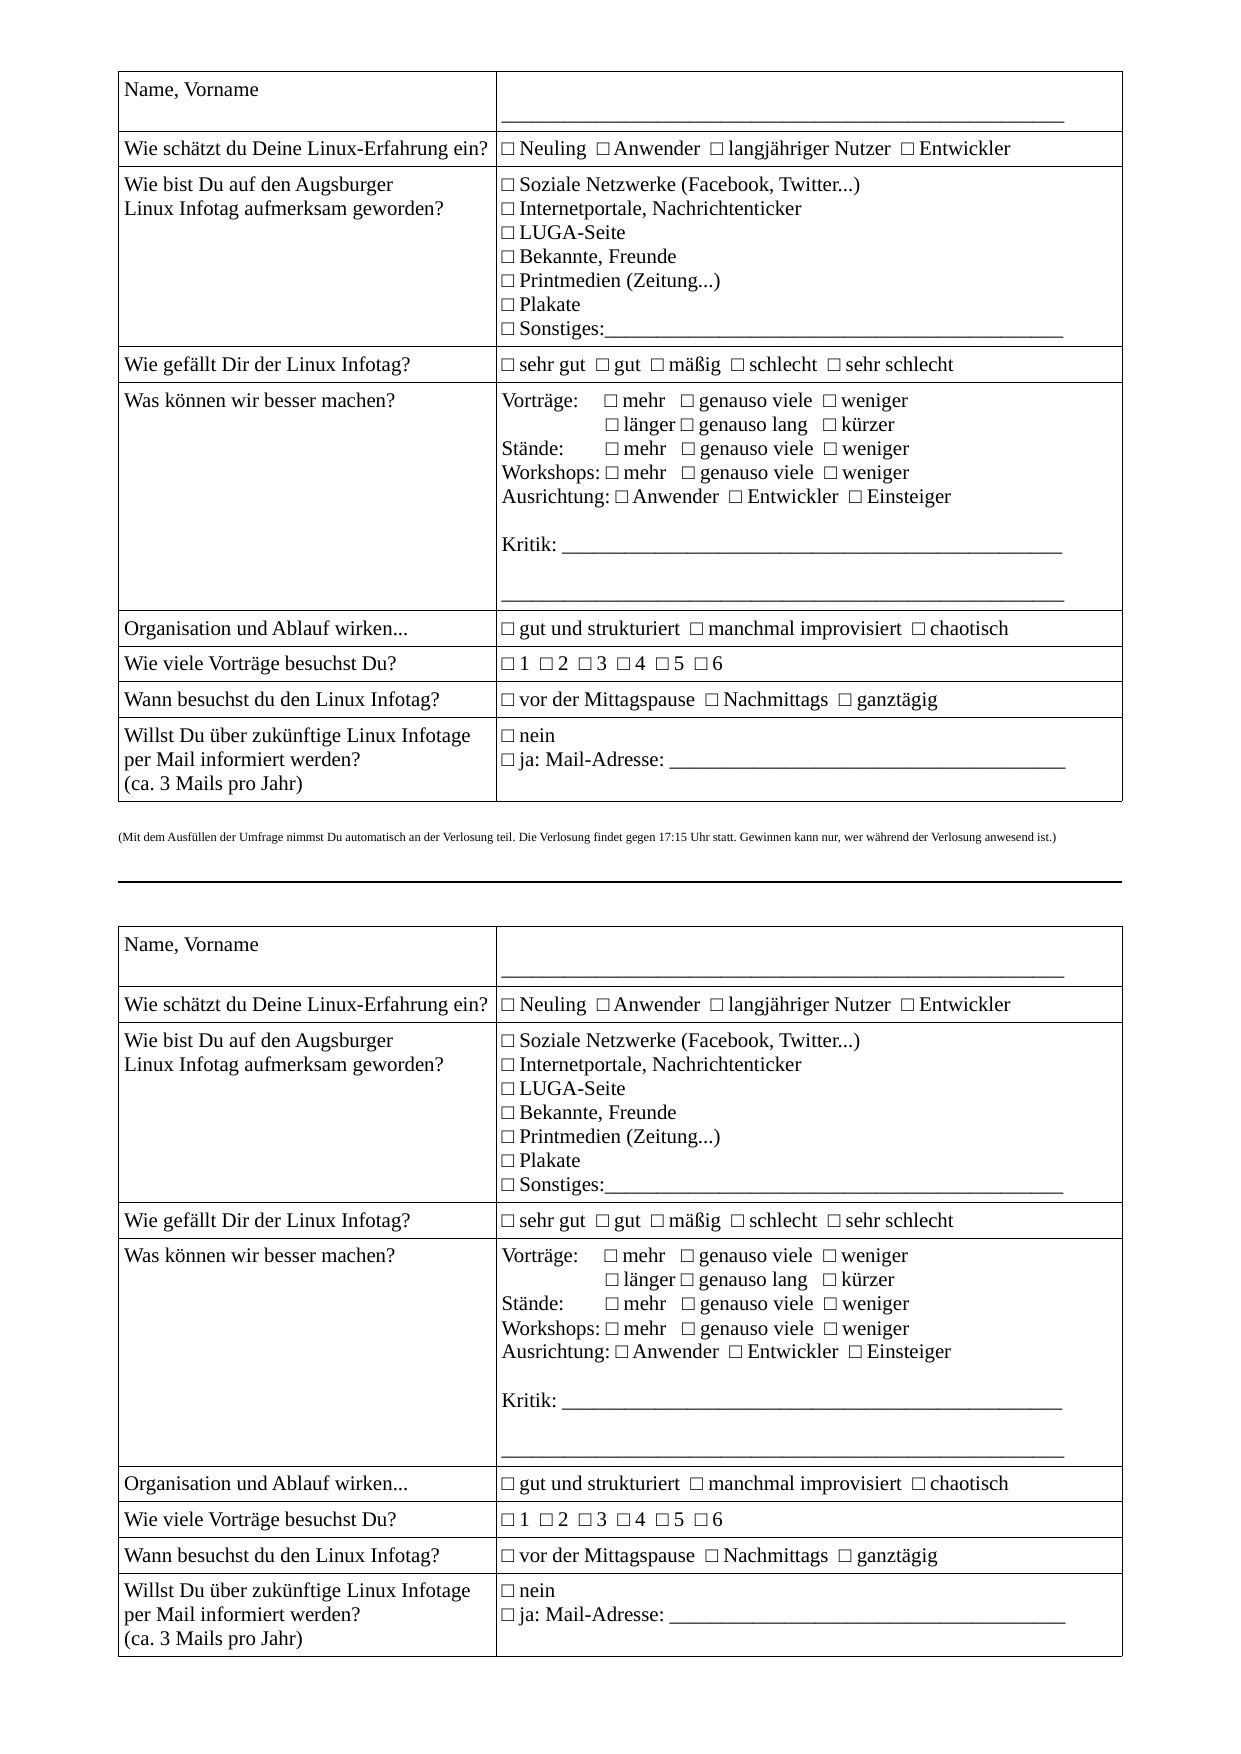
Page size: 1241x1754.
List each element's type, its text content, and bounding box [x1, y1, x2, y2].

table_cell Wie gefällt Dir der Linux Infotag? [119, 347, 496, 382]
table_cell Was können wir besser machen? [119, 383, 496, 610]
table_header Name, Vorname [119, 927, 496, 986]
table_cell Organisation und Ablauf wirken... [119, 611, 496, 646]
table_cell □ 1 □ 2 □ 3 □ 4 □ 5 □ 6 [497, 647, 1122, 681]
table_cell Wie schätzt du Deine Linux-Erfahrung ein? [119, 987, 496, 1022]
text (Mit dem Ausfüllen der Umfrage nimmst Du automatisch an der Verlosung teil. Die Verlosung findet gegen 17:15 Uhr statt. Gewinnen kann nur, wer während der Verlosung anwesend ist.) [118, 829, 1122, 844]
table_cell Vorträge: □ mehr □ genauso viele □ weniger □ länger □ genauso lang □ kürzer Stände: □ mehr □ genauso viele □ weniger Workshops: □ mehr □ genauso viele □ weniger Ausrichtung: □ Anwender □ Entwickler □ Einsteiger Kritik: ________________________________________________ ______________________________________________________ [497, 1239, 1122, 1466]
table_cell Was können wir besser machen? [119, 1239, 496, 1466]
table_cell □ sehr gut □ gut □ mäßig □ schlecht □ sehr schlecht [497, 1203, 1122, 1237]
table_cell □ Soziale Netzwerke (Facebook, Twitter...) □ Internetportale, Nachrichtenticker □ LUGA-Seite □ Bekannte, Freunde □ Printmedien (Zeitung...) □ Plakate □ Sonstiges:____________________________________________ [497, 1023, 1122, 1202]
table_header ______________________________________________________ [497, 927, 1122, 986]
table_cell □ vor der Mittagspause □ Nachmittags □ ganztägig [497, 1538, 1122, 1572]
table_cell Wie bist Du auf den Augsburger Linux Infotag aufmerksam geworden? [119, 1023, 496, 1202]
table_cell □ Neuling □ Anwender □ langjähriger Nutzer □ Entwickler [497, 132, 1122, 166]
table_cell □ gut und strukturiert □ manchmal improvisiert □ chaotisch [497, 1467, 1122, 1501]
table_cell Wann besuchst du den Linux Infotag? [119, 682, 496, 717]
table_cell Wie viele Vorträge besuchst Du? [119, 647, 496, 681]
table_cell □ sehr gut □ gut □ mäßig □ schlecht □ sehr schlecht [497, 347, 1122, 382]
table_cell Vorträge: □ mehr □ genauso viele □ weniger □ länger □ genauso lang □ kürzer Stände: □ mehr □ genauso viele □ weniger Workshops: □ mehr □ genauso viele □ weniger Ausrichtung: □ Anwender □ Entwickler □ Einsteiger Kritik: ________________________________________________ ______________________________________________________ [497, 383, 1122, 610]
table_cell Wie schätzt du Deine Linux-Erfahrung ein? [119, 132, 496, 166]
table_cell Wann besuchst du den Linux Infotag? [119, 1538, 496, 1572]
table_cell Wie gefällt Dir der Linux Infotag? [119, 1203, 496, 1237]
table_cell Wie bist Du auf den Augsburger Linux Infotag aufmerksam geworden? [119, 167, 496, 346]
table_cell Willst Du über zukünftige Linux Infotage per Mail informiert werden? (ca. 3 Mails pro Jahr) [119, 1574, 496, 1656]
table_cell □ nein □ ja: Mail-Adresse: ______________________________________ [497, 718, 1122, 801]
table_cell □ Soziale Netzwerke (Facebook, Twitter...) □ Internetportale, Nachrichtenticker □ LUGA-Seite □ Bekannte, Freunde □ Printmedien (Zeitung...) □ Plakate □ Sonstiges:____________________________________________ [497, 167, 1122, 346]
table_cell Willst Du über zukünftige Linux Infotage per Mail informiert werden? (ca. 3 Mails pro Jahr) [119, 718, 496, 801]
table_cell Wie viele Vorträge besuchst Du? [119, 1502, 496, 1537]
table_cell □ Neuling □ Anwender □ langjähriger Nutzer □ Entwickler [497, 987, 1122, 1022]
table_cell □ vor der Mittagspause □ Nachmittags □ ganztägig [497, 682, 1122, 717]
table_header Name, Vorname [119, 72, 496, 131]
table_header ______________________________________________________ [497, 72, 1122, 131]
table_cell Organisation und Ablauf wirken... [119, 1467, 496, 1501]
table_cell □ nein □ ja: Mail-Adresse: ______________________________________ [497, 1574, 1122, 1656]
table_cell □ gut und strukturiert □ manchmal improvisiert □ chaotisch [497, 611, 1122, 646]
table_cell □ 1 □ 2 □ 3 □ 4 □ 5 □ 6 [497, 1502, 1122, 1537]
